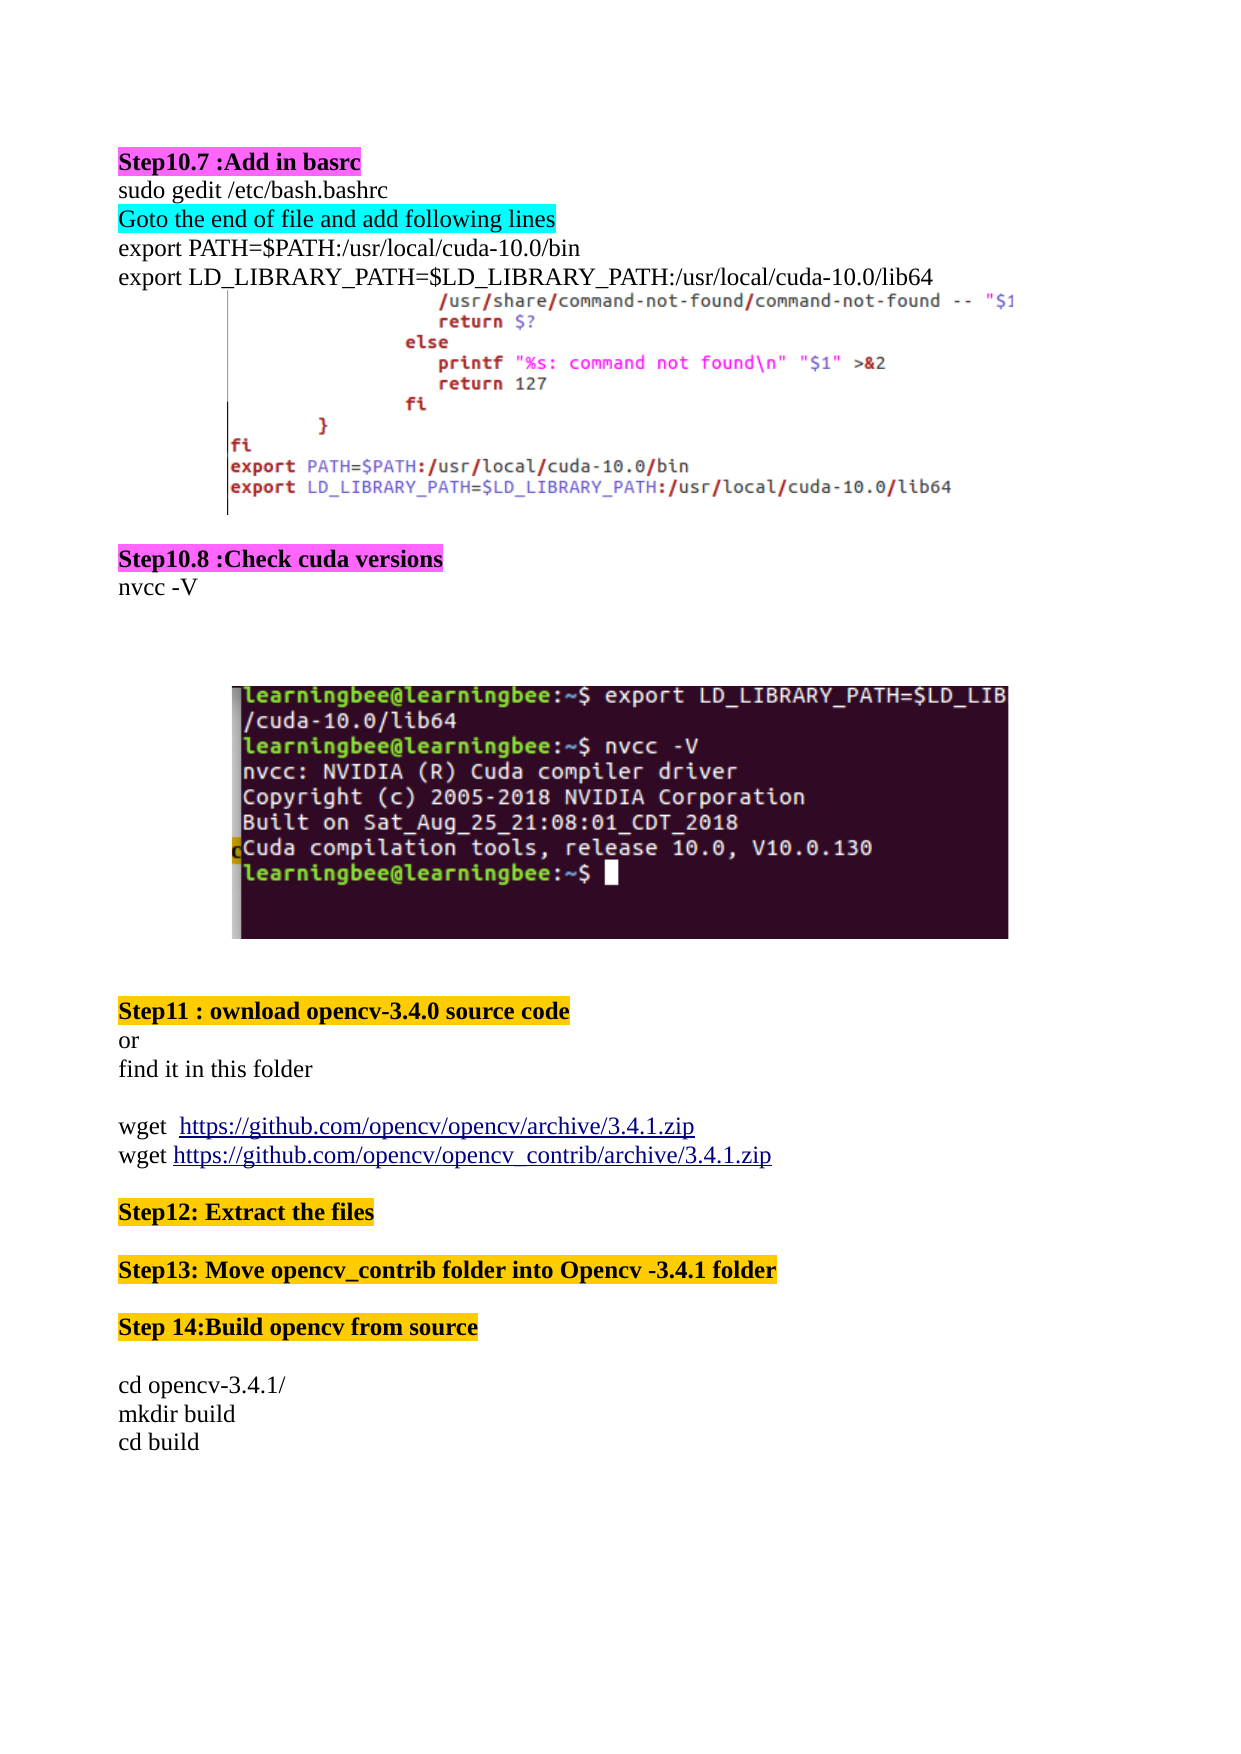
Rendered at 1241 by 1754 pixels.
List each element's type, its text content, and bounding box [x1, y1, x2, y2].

text wget https://github.com/opencv/opencv/archive/3.4.1.zip [118, 1111, 1122, 1140]
text nvcc -V [118, 572, 1122, 601]
text Step10.7 :Add in basrc [118, 147, 1122, 176]
text find it in this folder [118, 1054, 1122, 1082]
text export PATH=$PATH:/usr/local/cuda-10.0/bin [118, 233, 1122, 262]
text cd build [118, 1427, 1122, 1456]
text Step12: Extract the files [118, 1197, 1122, 1226]
text cd opencv-3.4.1/ [118, 1370, 1122, 1399]
text mkdir build [118, 1399, 1122, 1427]
text Step13: Move opencv_contrib folder into Opencv -3.4.1 folder [118, 1255, 1122, 1284]
text sudo gedit /etc/bash.bashrc [118, 176, 1122, 204]
text export LD_LIBRARY_PATH=$LD_LIBRARY_PATH:/usr/local/cuda-10.0/lib64 [118, 262, 1122, 291]
text Step10.8 :Check cuda versions [118, 544, 1122, 572]
text or [118, 1025, 1122, 1054]
picture [227, 290, 1014, 515]
text wget https://github.com/opencv/opencv_contrib/archive/3.4.1.zip [118, 1140, 1122, 1169]
picture [231, 686, 1009, 939]
text Goto the end of file and add following lines [118, 204, 1122, 233]
text Step11 : ownload opencv-3.4.0 source code [118, 996, 1122, 1025]
text Step 14:Build opencv from source [118, 1312, 1122, 1341]
